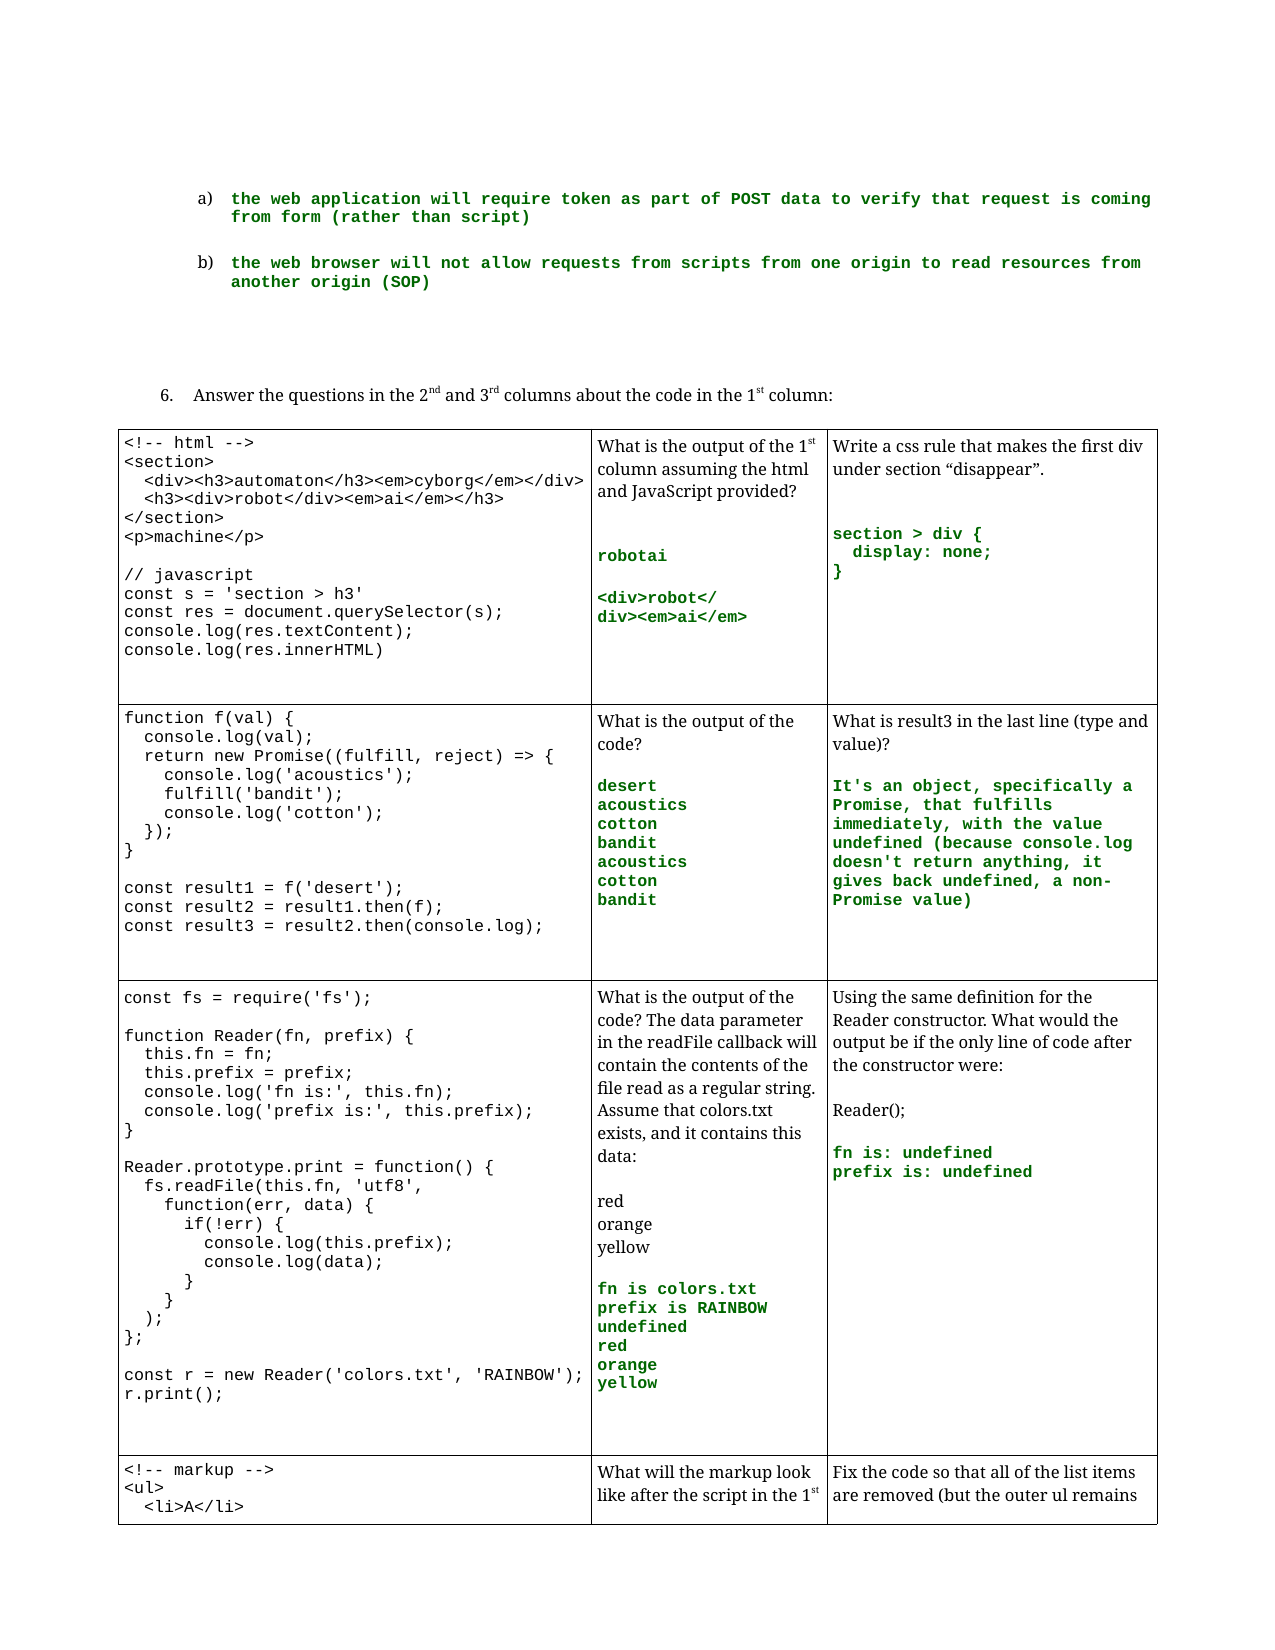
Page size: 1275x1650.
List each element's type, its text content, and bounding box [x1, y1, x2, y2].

table_cell Fix the code so that all of the list items are removed (but the outer ul remains [828, 1456, 1157, 1523]
table_header <!-- html --> <section> <div><h3>automaton</h3><em>cyborg</em></div> <h3><div>robot</div><em>ai</em></h3> </section> <p>machine</p> // javascript const s = 'section > h3' const res = document.querySelector(s); console.log(res.textContent); console.log(res.innerHTML) [119, 430, 591, 704]
list Answer the questions in the 2nd and 3rd columns about the code in the 1st column: [156, 383, 1157, 428]
table_cell Using the same definition for the Reader constructor. What would the output be if the only line of code after the constructor were: Reader(); fn is: undefined prefix is: undefined [828, 981, 1157, 1455]
table_cell What is the output of the code? The data parameter in the readFile callback will contain the contents of the file read as a regular string. Assume that colors.txt exists, and it contains this data: red orange yellow fn is colors.txt prefix is RAINBOW undefined red orange yellow [592, 981, 827, 1455]
table_cell function f(val) { console.log(val); return new Promise((fulfill, reject) => { console.log('acoustics'); fulfill('bandit'); console.log('cotton'); }); } const result1 = f('desert'); const result2 = result1.then(f); const result3 = result2.then(console.log); [119, 705, 591, 979]
list the web application will require token as part of POST data to verify that request is coming from form (rather than script) [193, 186, 1157, 251]
list the web browser will not allow requests from scripts from one origin to read resources from another origin (SOP) [193, 251, 1157, 338]
table_header Write a css rule that makes the first div under section “disappear”. section > div { display: none; } [828, 430, 1157, 704]
list [156, 118, 1157, 186]
table_cell What will the markup look like after the script in the 1st [592, 1456, 827, 1523]
table_cell <!-- markup --> <ul> <li>A</li> [119, 1456, 591, 1523]
table_cell const fs = require('fs'); function Reader(fn, prefix) { this.fn = fn; this.prefix = prefix; console.log('fn is:', this.fn); console.log('prefix is:', this.prefix); } Reader.prototype.print = function() { fs.readFile(this.fn, 'utf8', function(err, data) { if(!err) { console.log(this.prefix); console.log(data); } } ); }; const r = new Reader('colors.txt', 'RAINBOW'); r.print(); [119, 981, 591, 1455]
table_cell What is result3 in the last line (type and value)? It's an object, specifically a Promise, that fulfills immediately, with the value undefined (because console.log doesn't return anything, it gives back undefined, a non-Promise value) [828, 705, 1157, 979]
table_header What is the output of the 1st column assuming the html and JavaScript provided? robotai <div>robot</div><em>ai</em> [592, 430, 827, 704]
table_cell What is the output of the code? desert acoustics cotton bandit acoustics cotton bandit [592, 705, 827, 979]
